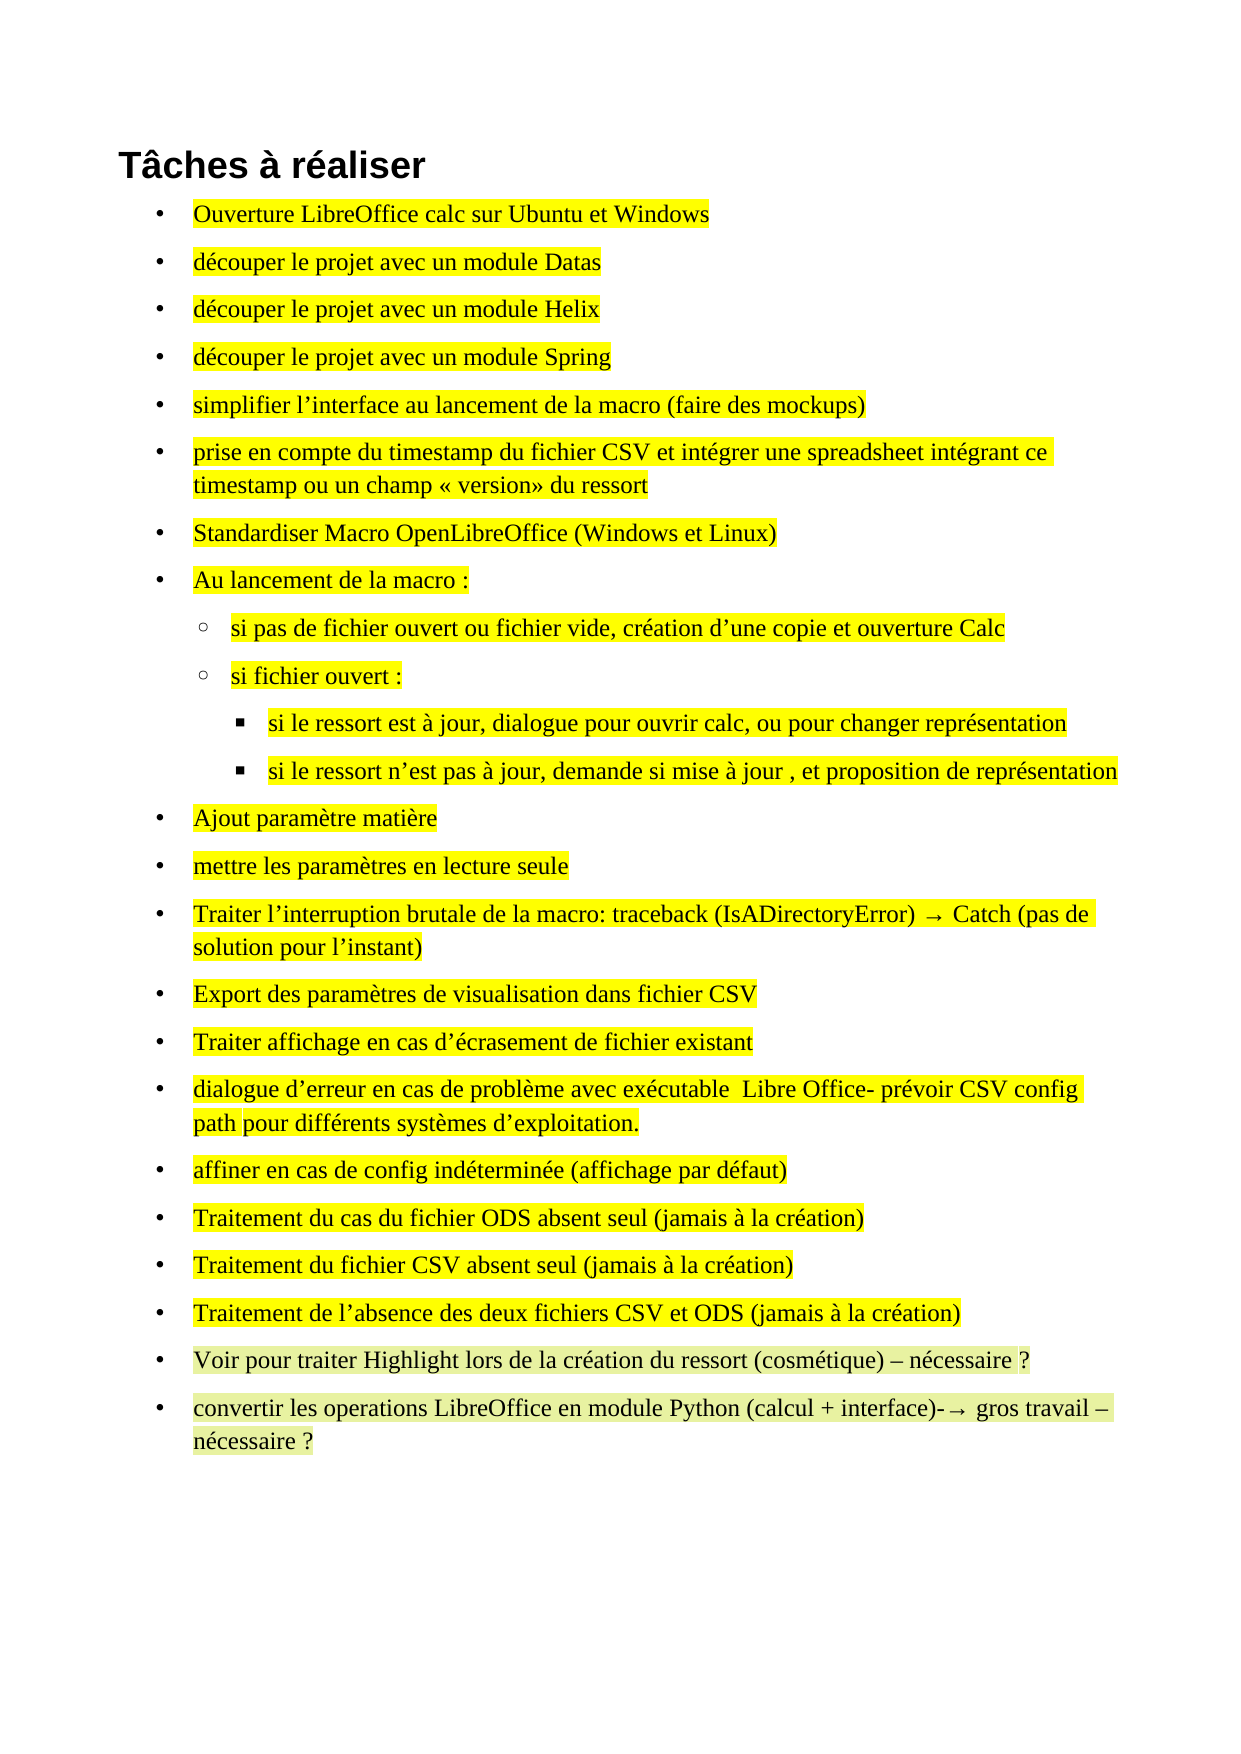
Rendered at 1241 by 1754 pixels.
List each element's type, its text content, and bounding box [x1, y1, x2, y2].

list dialogue d’erreur en cas de problème avec exécutable Libre Office- prévoir CSV config path pour différents systèmes d’exploitation. [156, 1074, 1122, 1136]
list prise en compte du timestamp du fichier CSV et intégrer une spreadsheet intégrant ce timestamp ou un champ « version» du ressort [156, 437, 1122, 499]
list affiner en cas de config indéterminée (affichage par défaut) [156, 1155, 1122, 1184]
list si le ressort n’est pas à jour, demande si mise à jour , et proposition de représentation [231, 756, 1122, 785]
list convertir les operations LibreOffice en module Python (calcul + interface)-→ gros travail – nécessaire ? [156, 1393, 1122, 1455]
list Au lancement de la macro : [156, 566, 1122, 594]
list Export des paramètres de visualisation dans fichier CSV [156, 979, 1122, 1008]
list si le ressort est à jour, dialogue pour ouvrir calc, ou pour changer représentation [231, 708, 1122, 737]
list Traitement de l’absence des deux fichiers CSV et ODS (jamais à la création) [156, 1298, 1122, 1327]
list découper le projet avec un module Datas [156, 247, 1122, 276]
list Traitement du cas du fichier ODS absent seul (jamais à la création) [156, 1203, 1122, 1232]
list Ajout paramètre matière [156, 803, 1122, 832]
list si fichier ouvert : [193, 661, 1122, 689]
subtitle Tâches à réaliser [118, 143, 1122, 187]
list si pas de fichier ouvert ou fichier vide, création d’une copie et ouverture Calc [193, 613, 1122, 642]
list Ouverture LibreOffice calc sur Ubuntu et Windows [156, 199, 1122, 228]
list mettre les paramètres en lecture seule [156, 851, 1122, 880]
list Traiter affichage en cas d’écrasement de fichier existant [156, 1027, 1122, 1056]
list Voir pour traiter Highlight lors de la création du ressort (cosmétique) – nécessaire ? [156, 1346, 1122, 1374]
list Standardiser Macro OpenLibreOffice (Windows et Linux) [156, 518, 1122, 547]
list découper le projet avec un module Helix [156, 294, 1122, 323]
list Traiter l’interruption brutale de la macro: traceback (IsADirectoryError) → Catch (pas de solution pour l’instant) [156, 899, 1122, 961]
list Traitement du fichier CSV absent seul (jamais à la création) [156, 1250, 1122, 1279]
list simplifier l’interface au lancement de la macro (faire des mockups) [156, 390, 1122, 418]
list découper le projet avec un module Spring [156, 342, 1122, 371]
